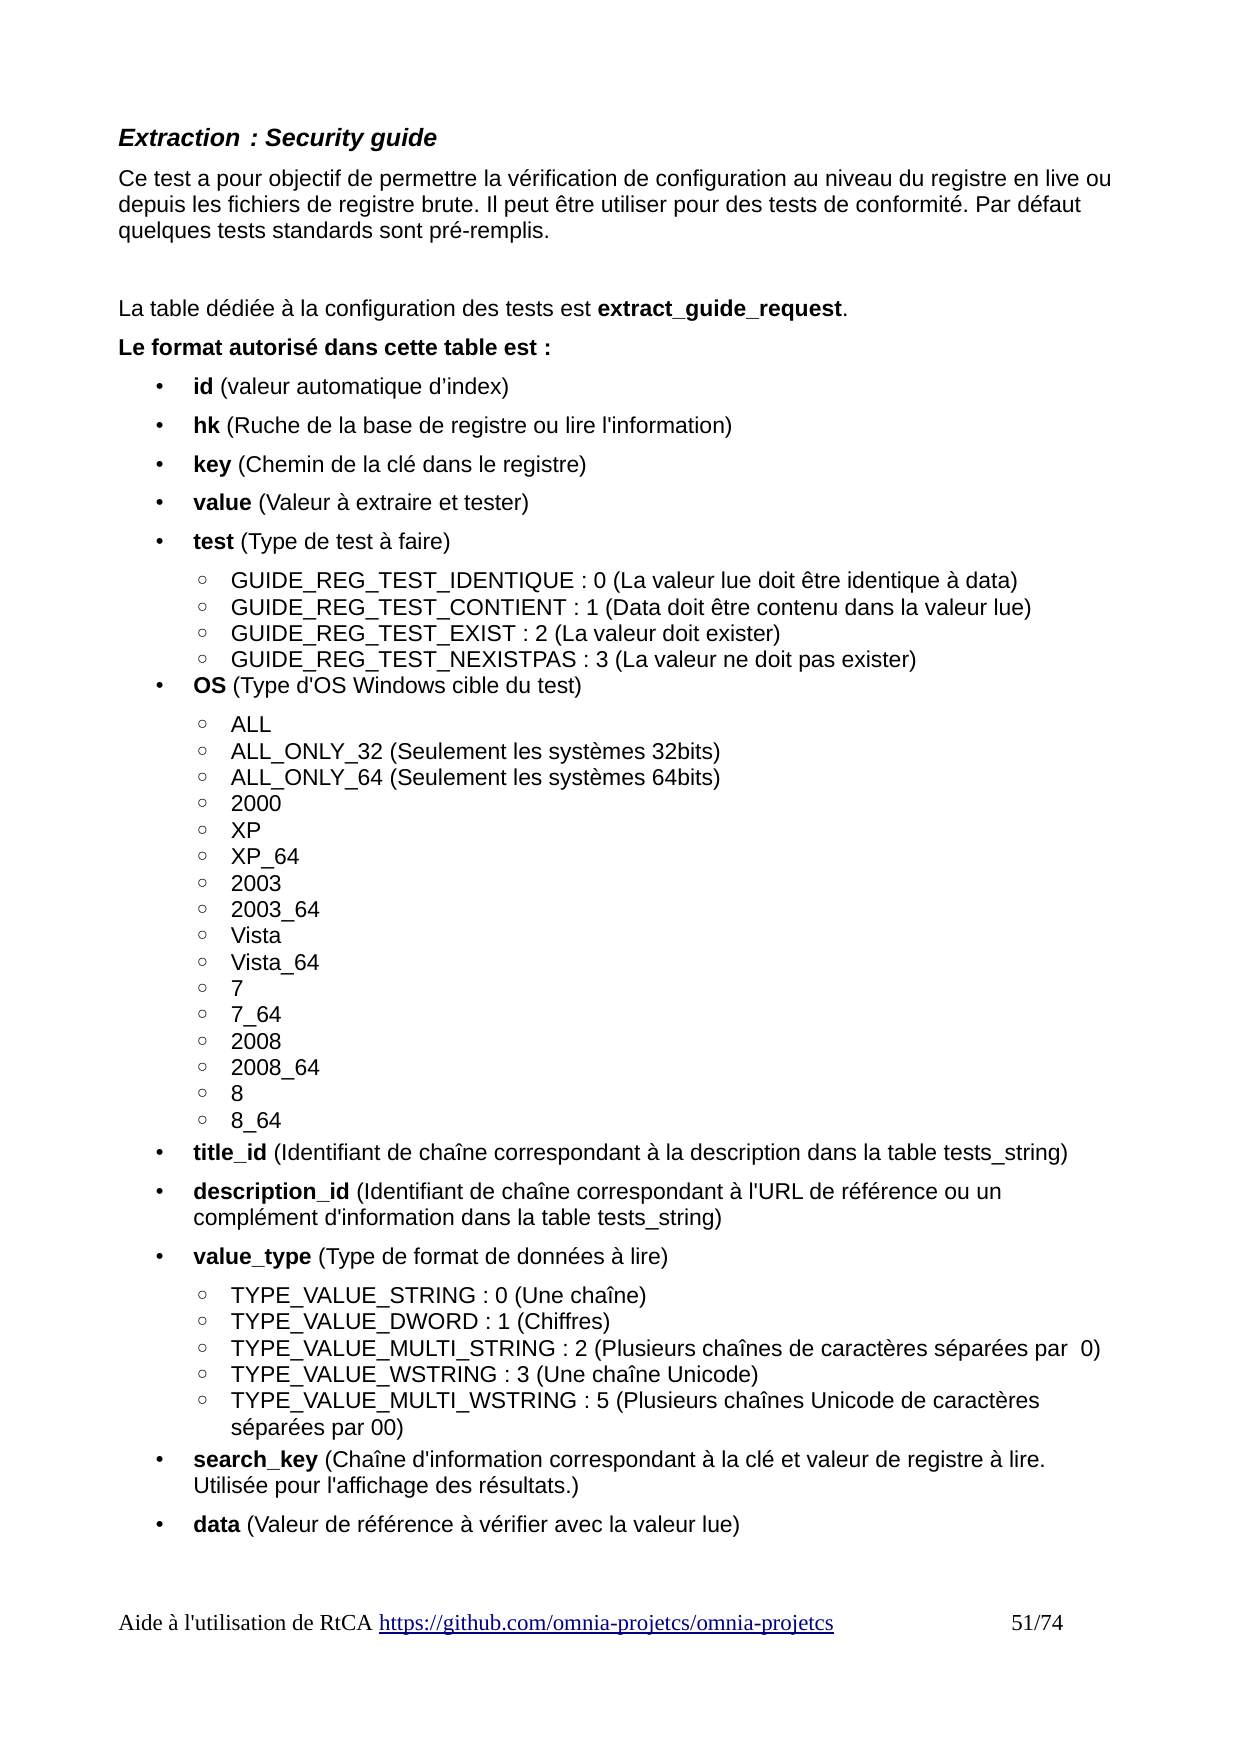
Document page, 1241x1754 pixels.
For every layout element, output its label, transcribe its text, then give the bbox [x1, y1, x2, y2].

list GUIDE_REG_TEST_NEXISTPAS : 3 (La valeur ne doit pas exister) [193, 646, 1122, 672]
text Le format autorisé dans cette table est : [118, 334, 1122, 360]
list ALL [193, 711, 1122, 738]
list Vista_64 [193, 948, 1122, 975]
list TYPE_VALUE_DWORD : 1 (Chiffres) [193, 1308, 1122, 1334]
list 7 [193, 975, 1122, 1001]
list title_id (Identifiant de chaîne correspondant à la description dans la table tests_string) [156, 1139, 1122, 1165]
list 2008 [193, 1028, 1122, 1054]
list value_type (Type de format de données à lire) [156, 1243, 1122, 1269]
list hk (Ruche de la base de registre ou lire l'information) [156, 412, 1122, 438]
list GUIDE_REG_TEST_IDENTIQUE : 0 (La valeur lue doit être identique à data) [193, 567, 1122, 593]
list 8_64 [193, 1107, 1122, 1133]
list 2003 [193, 869, 1122, 896]
list test (Type de test à faire) [156, 528, 1122, 554]
list TYPE_VALUE_WSTRING : 3 (Une chaîne Unicode) [193, 1361, 1122, 1387]
list 2000 [193, 790, 1122, 817]
list 7_64 [193, 1001, 1122, 1028]
list XP_64 [193, 843, 1122, 869]
text Ce test a pour objectif de permettre la vérification de configuration au niveau du registre en live ou depuis les fichiers de registre brute. Il peut être utiliser pour des tests de conformité. Par défaut quelques tests standards sont pré-remplis. [118, 165, 1122, 244]
list GUIDE_REG_TEST_EXIST : 2 (La valeur doit exister) [193, 620, 1122, 646]
text La table dédiée à la configuration des tests est extract_guide_request. [118, 295, 1122, 321]
list data (Valeur de référence à vérifier avec la valeur lue) [156, 1511, 1122, 1537]
list key (Chemin de la clé dans le registre) [156, 451, 1122, 477]
list ALL_ONLY_32 (Seulement les systèmes 32bits) [193, 738, 1122, 764]
list TYPE_VALUE_MULTI_WSTRING : 5 (Plusieurs chaînes Unicode de caractères séparées par 00) [193, 1387, 1122, 1440]
list TYPE_VALUE_STRING : 0 (Une chaîne) [193, 1282, 1122, 1308]
list OS (Type d'OS Windows cible du test) [156, 672, 1122, 699]
list 2003_64 [193, 896, 1122, 922]
list GUIDE_REG_TEST_CONTIENT : 1 (Data doit être contenu dans la valeur lue) [193, 593, 1122, 620]
list Vista [193, 922, 1122, 948]
list ALL_ONLY_64 (Seulement les systèmes 64bits) [193, 764, 1122, 790]
list 8 [193, 1080, 1122, 1107]
list XP [193, 817, 1122, 843]
list description_id (Identifiant de chaîne correspondant à l'URL de référence ou un complément d'information dans la table tests_string) [156, 1178, 1122, 1230]
list value (Valeur à extraire et tester) [156, 489, 1122, 516]
list 2008_64 [193, 1054, 1122, 1080]
subtitle Extraction : Security guide [118, 123, 1122, 152]
list search_key (Chaîne d'information correspondant à la clé et valeur de registre à lire. Utilisée pour l'affichage des résultats.) [156, 1446, 1122, 1498]
list id (valeur automatique d’index) [156, 373, 1122, 399]
list TYPE_VALUE_MULTI_STRING : 2 (Plusieurs chaînes de caractères séparées par 0) [193, 1334, 1122, 1361]
